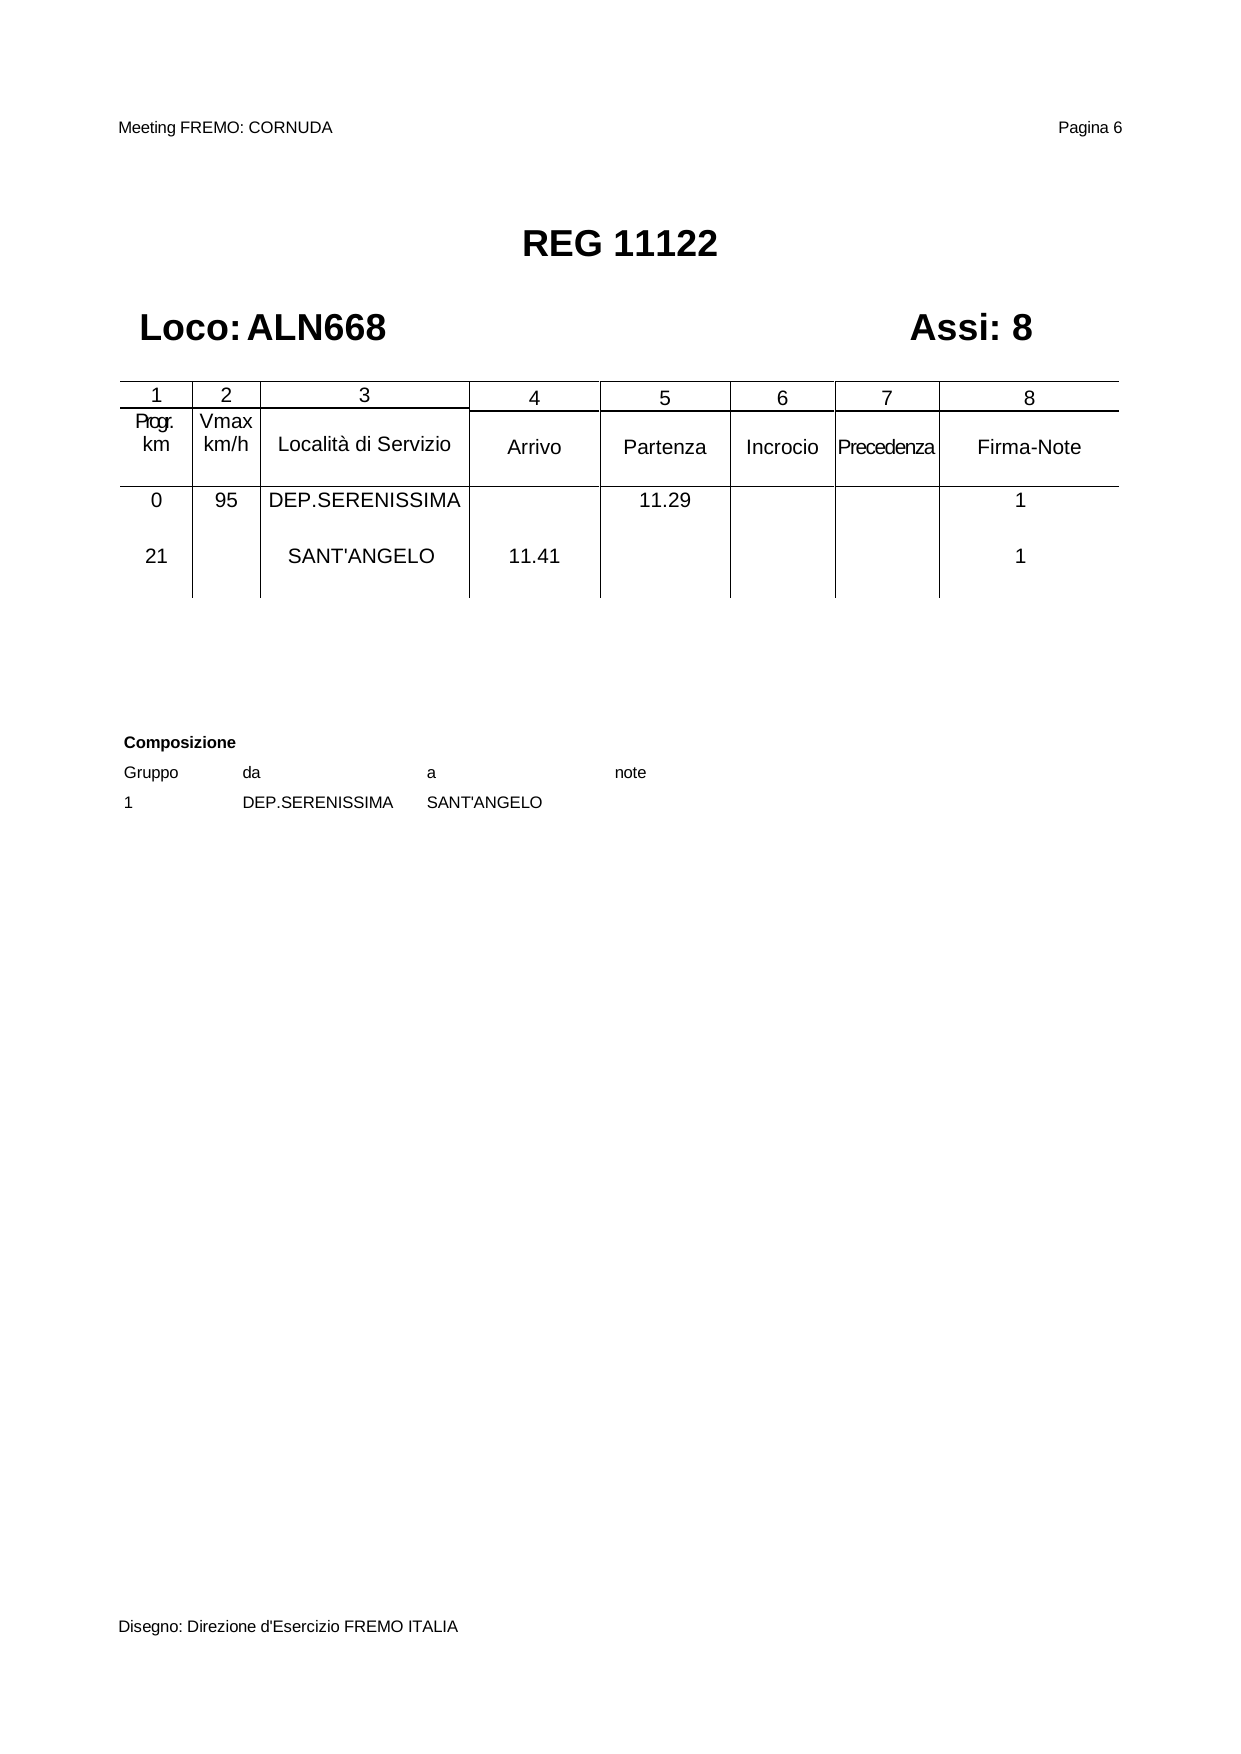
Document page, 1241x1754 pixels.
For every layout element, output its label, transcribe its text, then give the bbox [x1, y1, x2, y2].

table_header Firma-Note [940, 412, 1119, 486]
text Loco: ALN668 Assi: 8 [118, 306, 1122, 381]
table_header Località di Servizio [261, 409, 469, 486]
table_header [421, 728, 609, 758]
table_cell 11.29 [601, 487, 730, 542]
table_cell DEP.SERENISSIMA [261, 487, 469, 542]
table_cell [609, 788, 1240, 817]
table_header 5 [601, 382, 730, 410]
table_header 8 [940, 382, 1119, 410]
table_cell da [237, 758, 421, 788]
table_cell 1 [118, 788, 237, 817]
table_cell Gruppo [118, 758, 237, 788]
table_cell SANT'ANGELO [261, 542, 469, 598]
table_header 2 [193, 382, 260, 407]
table_header Incrocio [731, 412, 834, 486]
table_cell 21 [120, 542, 192, 598]
table_cell DEP.SERENISSIMA [237, 788, 421, 817]
table_cell 0 [120, 487, 192, 542]
table_header 4 [470, 382, 599, 410]
table_header 6 [731, 382, 834, 410]
table_header Precedenza [836, 412, 939, 486]
table_header 3 [261, 382, 469, 407]
table_header Partenza [601, 412, 730, 486]
table_cell [836, 542, 939, 598]
table_cell 11.41 [470, 542, 599, 598]
table_cell [836, 487, 939, 542]
table_cell [193, 542, 260, 598]
table_header [609, 728, 1240, 758]
table_cell a [421, 758, 609, 788]
table_cell [731, 542, 834, 598]
table_cell [731, 487, 834, 542]
table_cell [470, 487, 599, 542]
table_header Vmax km/h [193, 409, 260, 486]
table_cell 1 [940, 542, 1119, 598]
table_header Arrivo [470, 412, 599, 486]
text REG 11122 [118, 222, 1122, 264]
table_cell [601, 542, 730, 598]
table_header Progr. km [120, 409, 192, 486]
table_cell note [609, 758, 1240, 788]
table_cell 1 [940, 487, 1119, 542]
table_header Composizione [118, 728, 421, 758]
table_header 1 [120, 382, 192, 407]
table_cell 95 [193, 487, 260, 542]
table_cell SANT'ANGELO [421, 788, 609, 817]
table_header 7 [836, 382, 939, 410]
